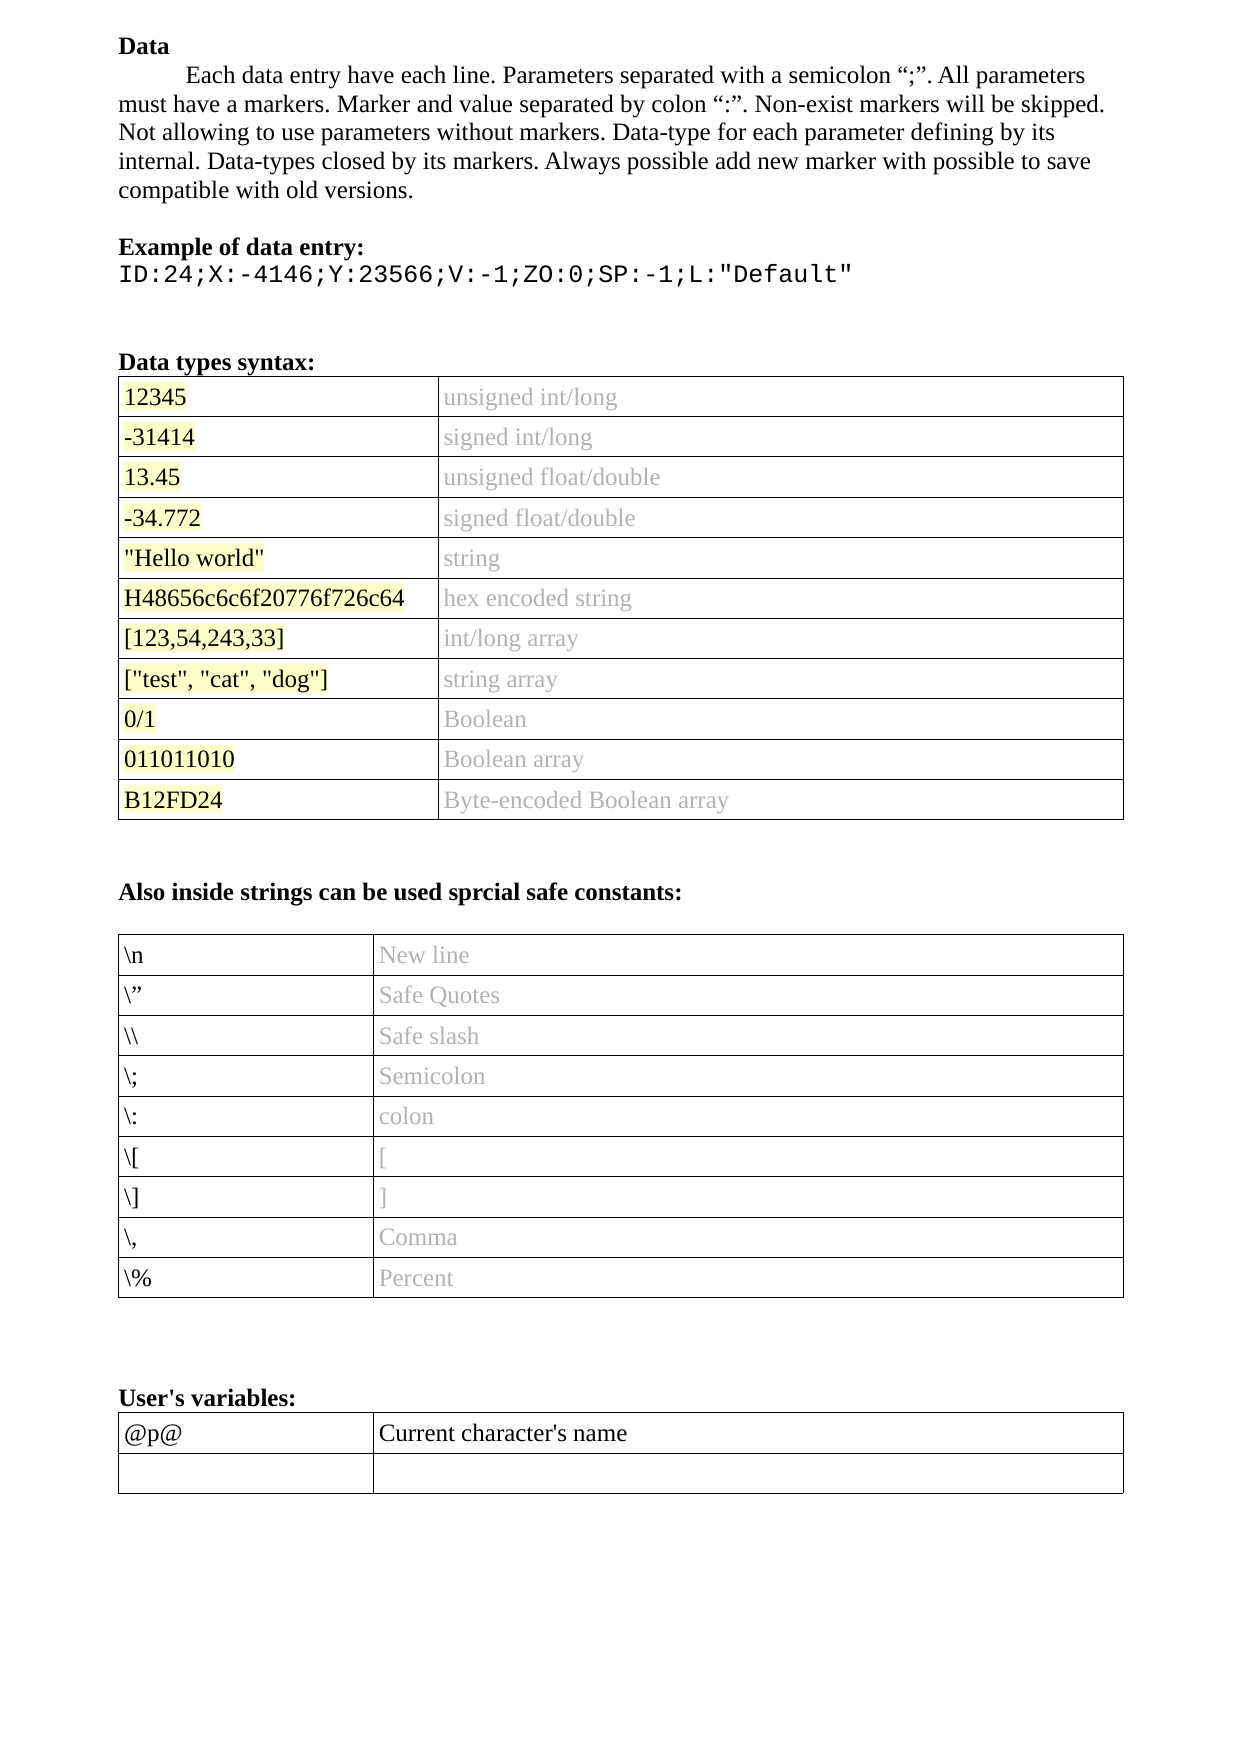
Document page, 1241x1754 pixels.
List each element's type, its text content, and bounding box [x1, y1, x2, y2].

table_cell -31414 [119, 417, 438, 456]
table_cell [ [374, 1137, 1123, 1176]
table_cell 011011010 [119, 740, 438, 779]
table_cell [374, 1454, 1123, 1493]
table_cell Byte-encoded Boolean array [439, 780, 1123, 819]
table_cell B12FD24 [119, 780, 438, 819]
table_cell Safe slash [374, 1016, 1123, 1055]
text Example of data entry: [118, 232, 1122, 261]
table_cell H48656c6c6f20776f726c64 [119, 579, 438, 618]
table_header unsigned int/long [439, 377, 1123, 416]
table_header New line [374, 935, 1123, 975]
table_cell ] [374, 1177, 1123, 1217]
text User's variables: [118, 1383, 1122, 1412]
table_cell [123,54,243,33] [119, 619, 438, 658]
table_cell \, [119, 1218, 373, 1257]
table_cell \: [119, 1097, 373, 1136]
table_cell string array [439, 659, 1123, 698]
table_cell signed float/double [439, 498, 1123, 537]
table_cell Percent [374, 1258, 1123, 1297]
text Also inside strings can be used sprcial safe constants: [118, 877, 1122, 906]
table_cell \] [119, 1177, 373, 1217]
table_cell \[ [119, 1137, 373, 1176]
table_header @p@ [119, 1413, 373, 1453]
table_cell -34.772 [119, 498, 438, 537]
table_cell 0/1 [119, 699, 438, 739]
table_cell Safe Quotes [374, 976, 1123, 1015]
table_cell unsigned float/double [439, 457, 1123, 497]
table_cell Semicolon [374, 1056, 1123, 1096]
table_cell ["test", "cat", "dog"] [119, 659, 438, 698]
table_cell [119, 1454, 373, 1493]
table_cell \; [119, 1056, 373, 1096]
table_cell Boolean [439, 699, 1123, 739]
table_cell hex encoded string [439, 579, 1123, 618]
table_cell 13.45 [119, 457, 438, 497]
table_cell "Hello world" [119, 538, 438, 577]
table_header Current character's name [374, 1413, 1123, 1453]
table_cell string [439, 538, 1123, 577]
table_cell \\ [119, 1016, 373, 1055]
text Not allowing to use parameters without markers. Data-type for each parameter defining by its internal. Data-types closed by its markers. Always possible add new marker with possible to save compatible with old versions. [118, 117, 1122, 204]
text ID:24;X:-4146;Y:23566;V:-1;ZO:0;SP:-1;L:"Default" [118, 261, 1122, 289]
table_cell Boolean array [439, 740, 1123, 779]
table_cell colon [374, 1097, 1123, 1136]
table_header \n [119, 935, 373, 975]
table_cell signed int/long [439, 417, 1123, 456]
table_cell int/long array [439, 619, 1123, 658]
text Data Each data entry have each line. Parameters separated with a semicolon “;”. All parameters must have a markers. Marker and value separated by colon “:”. Non-exist markers will be skipped. [118, 31, 1122, 117]
table_cell \% [119, 1258, 373, 1297]
text Data types syntax: [118, 347, 1122, 376]
table_header 12345 [119, 377, 438, 416]
table_cell \” [119, 976, 373, 1015]
table_cell Comma [374, 1218, 1123, 1257]
